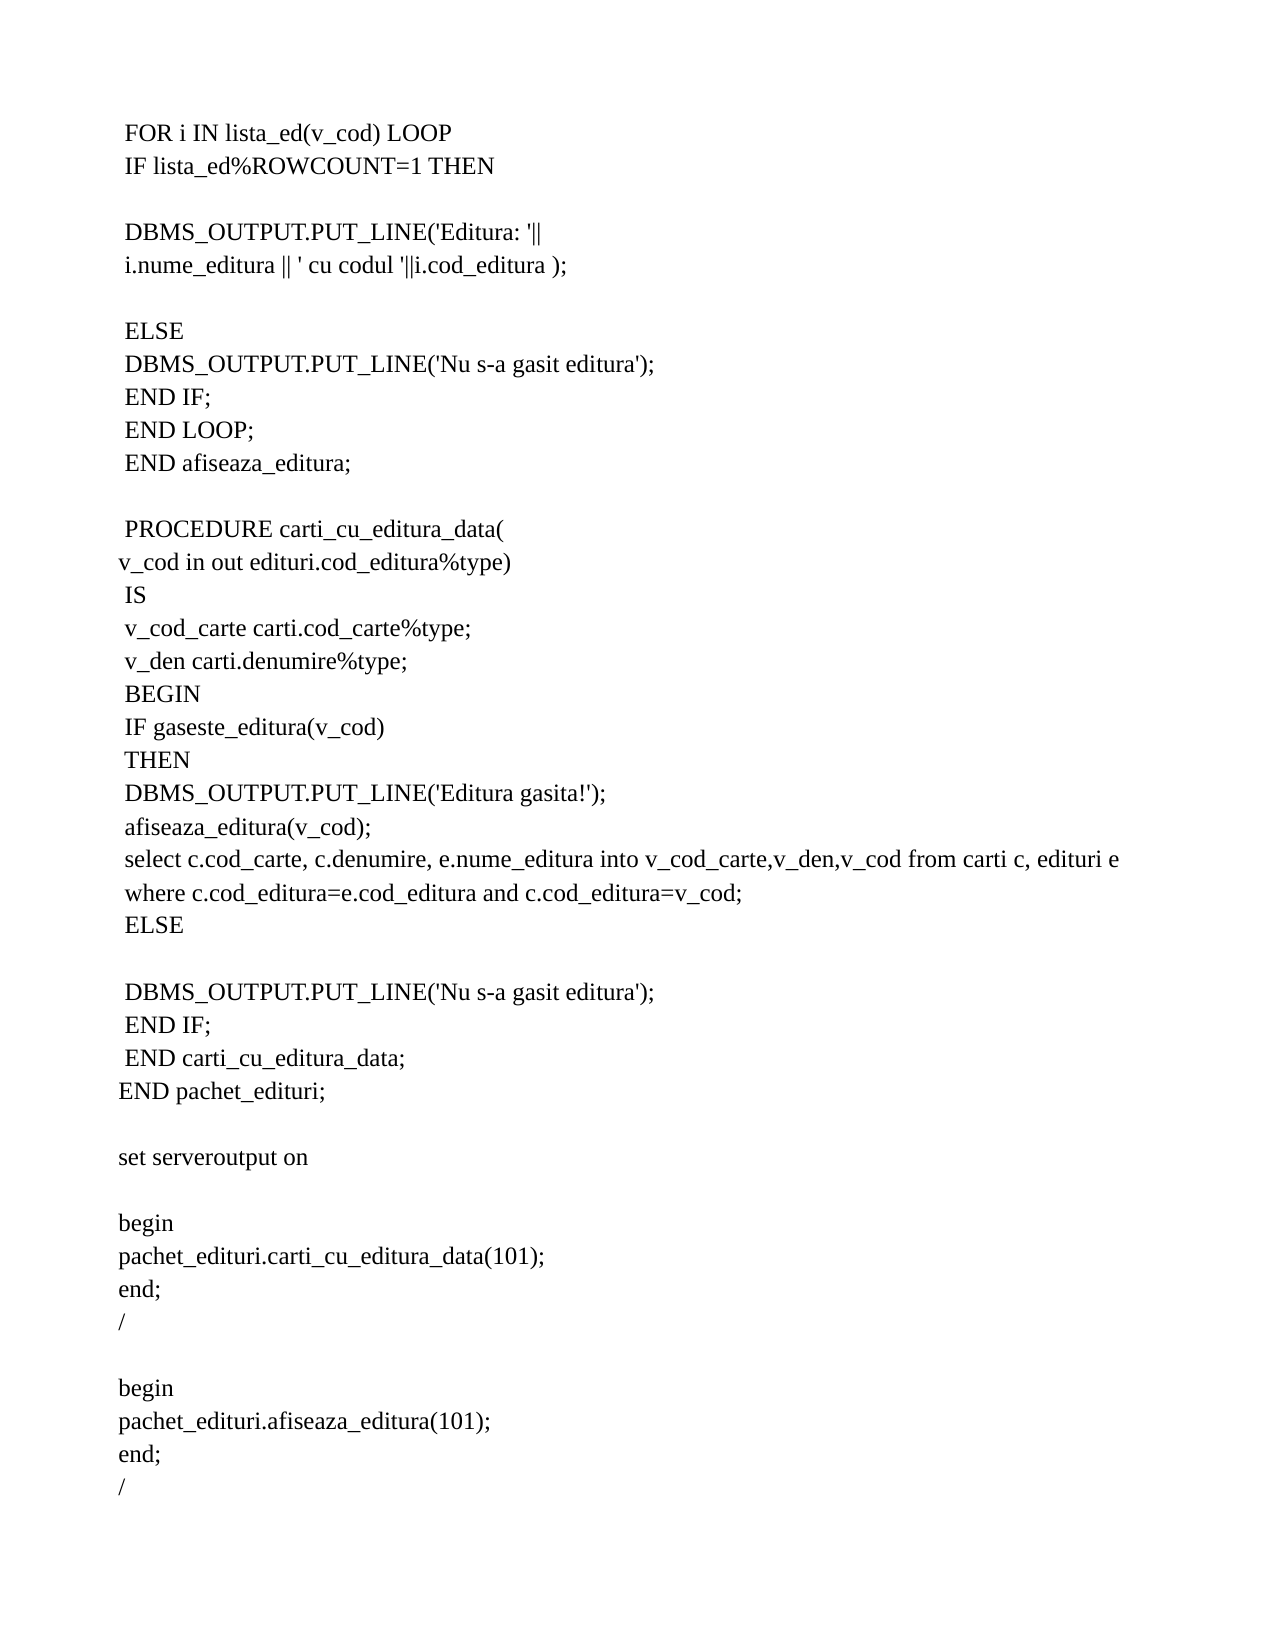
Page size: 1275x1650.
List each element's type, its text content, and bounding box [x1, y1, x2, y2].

text i.nume_editura || ' cu codul '||i.cod_editura ); [118, 250, 1157, 279]
text ELSE [118, 316, 1157, 345]
text IF gaseste_editura(v_cod) [118, 712, 1157, 741]
text DBMS_OUTPUT.PUT_LINE('Editura gasita!'); [118, 778, 1157, 807]
text DBMS_OUTPUT.PUT_LINE('Editura: '|| [118, 217, 1157, 246]
text where c.cod_editura=e.cod_editura and c.cod_editura=v_cod; [118, 878, 1157, 906]
text DBMS_OUTPUT.PUT_LINE('Nu s-a gasit editura'); [118, 349, 1157, 378]
text v_cod_carte carti.cod_carte%type; [118, 613, 1157, 642]
text PROCEDURE carti_cu_editura_data( [118, 514, 1157, 543]
text END pachet_edituri; [118, 1076, 1157, 1104]
text END IF; [118, 382, 1157, 411]
text END carti_cu_editura_data; [118, 1043, 1157, 1071]
text FOR i IN lista_ed(v_cod) LOOP [118, 118, 1157, 147]
text v_cod in out edituri.cod_editura%type) [118, 547, 1157, 576]
text END IF; [118, 1010, 1157, 1038]
text END afiseaza_editura; [118, 448, 1157, 477]
text IF lista_ed%ROWCOUNT=1 THEN [118, 151, 1157, 180]
text begin [118, 1373, 1157, 1402]
text select c.cod_carte, c.denumire, e.nume_editura into v_cod_carte,v_den,v_cod from carti c, edituri e [118, 844, 1157, 873]
text / [118, 1472, 1157, 1501]
text / [118, 1307, 1157, 1336]
text v_den carti.denumire%type; [118, 646, 1157, 675]
text IS [118, 580, 1157, 609]
text pachet_edituri.afiseaza_editura(101); [118, 1406, 1157, 1435]
text end; [118, 1274, 1157, 1303]
text end; [118, 1439, 1157, 1468]
text THEN [118, 746, 1157, 774]
text DBMS_OUTPUT.PUT_LINE('Nu s-a gasit editura'); [118, 977, 1157, 1005]
text ELSE [118, 911, 1157, 939]
text END LOOP; [118, 415, 1157, 444]
text afiseaza_editura(v_cod); [118, 812, 1157, 840]
text begin [118, 1208, 1157, 1237]
text BEGIN [118, 679, 1157, 708]
text set serveroutput on [118, 1142, 1157, 1171]
text pachet_edituri.carti_cu_editura_data(101); [118, 1241, 1157, 1269]
